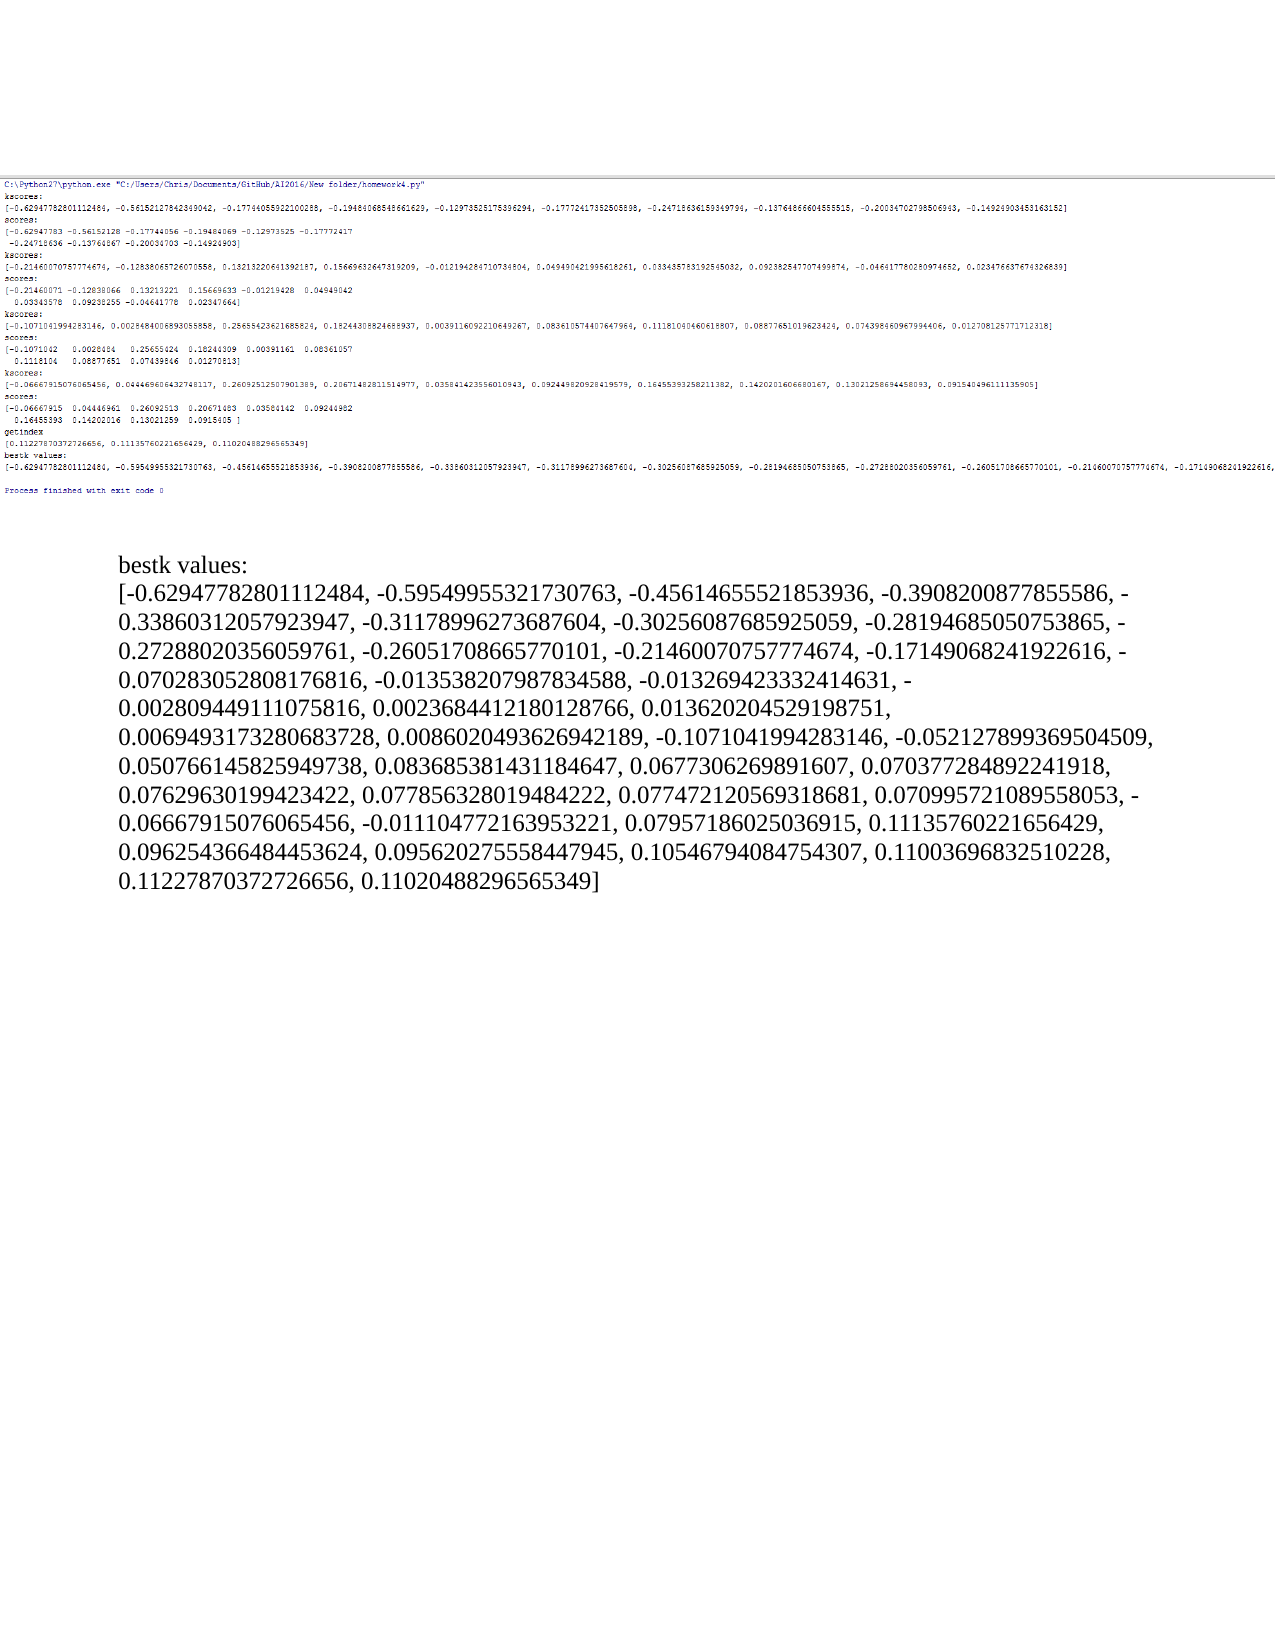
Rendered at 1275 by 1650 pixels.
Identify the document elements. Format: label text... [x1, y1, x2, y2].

text [-0.62947782801112484, -0.59549955321730763, -0.45614655521853936, -0.3908200877855586, -0.33860312057923947, -0.31178996273687604, -0.30256087685925059, -0.28194685050753865, -0.27288020356059761, -0.26051708665770101, -0.21460070757774674, -0.17149068241922616, -0.070283052808176816, -0.013538207987834588, -0.013269423332414631, -0.002809449111075816, 0.0023684412180128766, 0.013620204529198751, 0.0069493173280683728, 0.0086020493626942189, -0.1071041994283146, -0.052127899369504509, 0.050766145825949738, 0.083685381431184647, 0.0677306269891607, 0.070377284892241918, 0.07629630199423422, 0.077856328019484222, 0.077472120569318681, 0.070995721089558053, -0.06667915076065456, -0.011104772163953221, 0.07957186025036915, 0.11135760221656429, 0.096254366484453624, 0.095620275558447945, 0.10546794084754307, 0.11003696832510228, 0.11227870372726656, 0.11020488296565349] [118, 578, 1157, 895]
picture [0, 175, 1275, 493]
text bestk values: [118, 550, 1157, 578]
